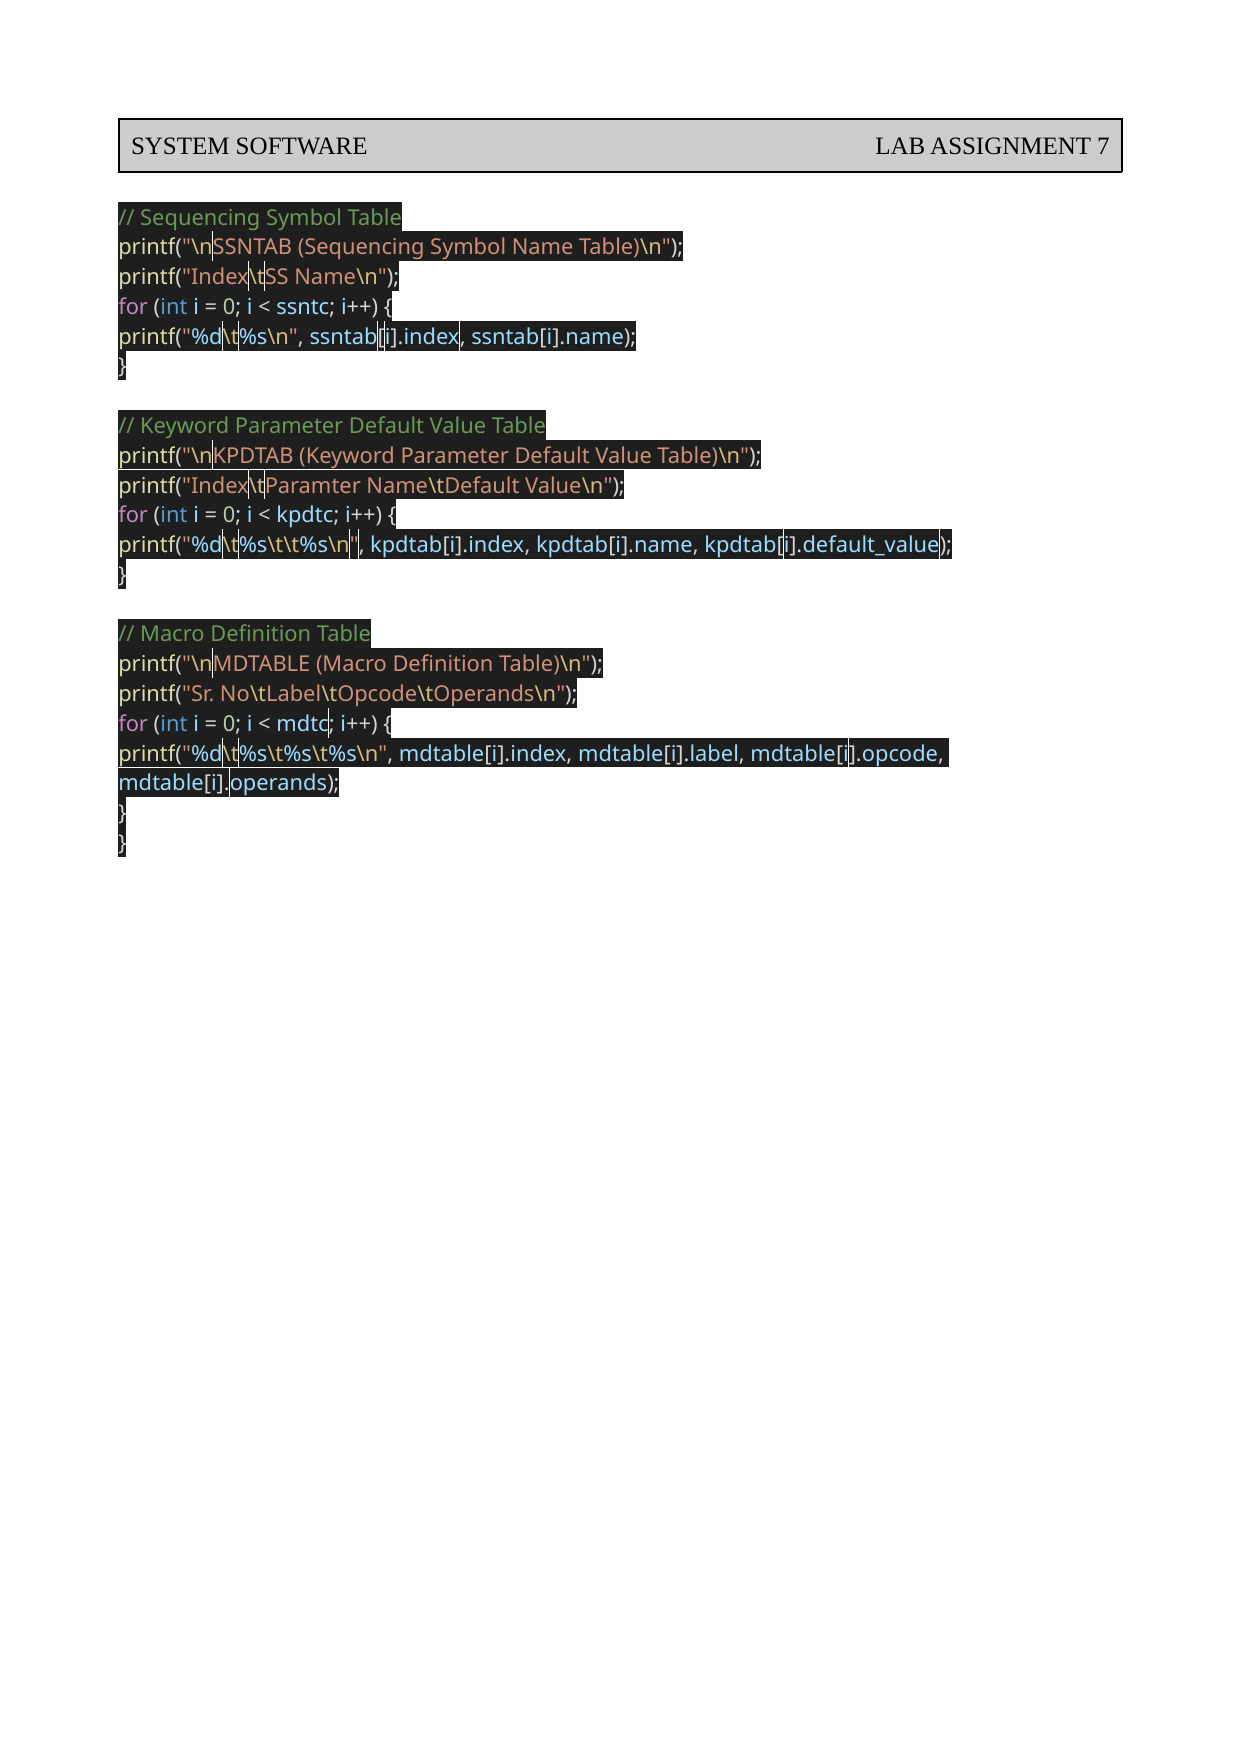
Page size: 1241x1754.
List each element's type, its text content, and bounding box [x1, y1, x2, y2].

text printf("Sr. No\tLabel\tOpcode\tOperands\n"); [118, 678, 1122, 708]
text printf("%d\t%s\n", ssntab[i].index, ssntab[i].name); [118, 321, 1122, 351]
text printf("Index\tParamter Name\tDefault Value\n"); [118, 469, 1122, 499]
text for (int i = 0; i < ssntc; i++) { [118, 291, 1122, 321]
text // Macro Definition Table [118, 618, 1122, 648]
text } [118, 827, 1122, 857]
text printf("\nSSNTAB (Sequencing Symbol Name Table)\n"); [118, 231, 1122, 261]
text printf("Index\tSS Name\n"); [118, 261, 1122, 291]
text printf("\nMDTABLE (Macro Definition Table)\n"); [118, 648, 1122, 678]
text printf("\nKPDTAB (Keyword Parameter Default Value Table)\n"); [118, 440, 1122, 469]
text printf("%d\t%s\t%s\t%s\n", mdtable[i].index, mdtable[i].label, mdtable[i].opcode, mdtable[i].operands); [118, 738, 1122, 797]
text // Sequencing Symbol Table [118, 202, 1122, 231]
text for (int i = 0; i < mdtc; i++) { [118, 708, 1122, 738]
text for (int i = 0; i < kpdtc; i++) { [118, 499, 1122, 529]
text } [118, 559, 1122, 589]
text // Keyword Parameter Default Value Table [118, 410, 1122, 440]
text } [118, 797, 1122, 827]
text printf("%d\t%s\t\t%s\n", kpdtab[i].index, kpdtab[i].name, kpdtab[i].default_value); [118, 529, 1122, 559]
text } [118, 351, 1122, 380]
